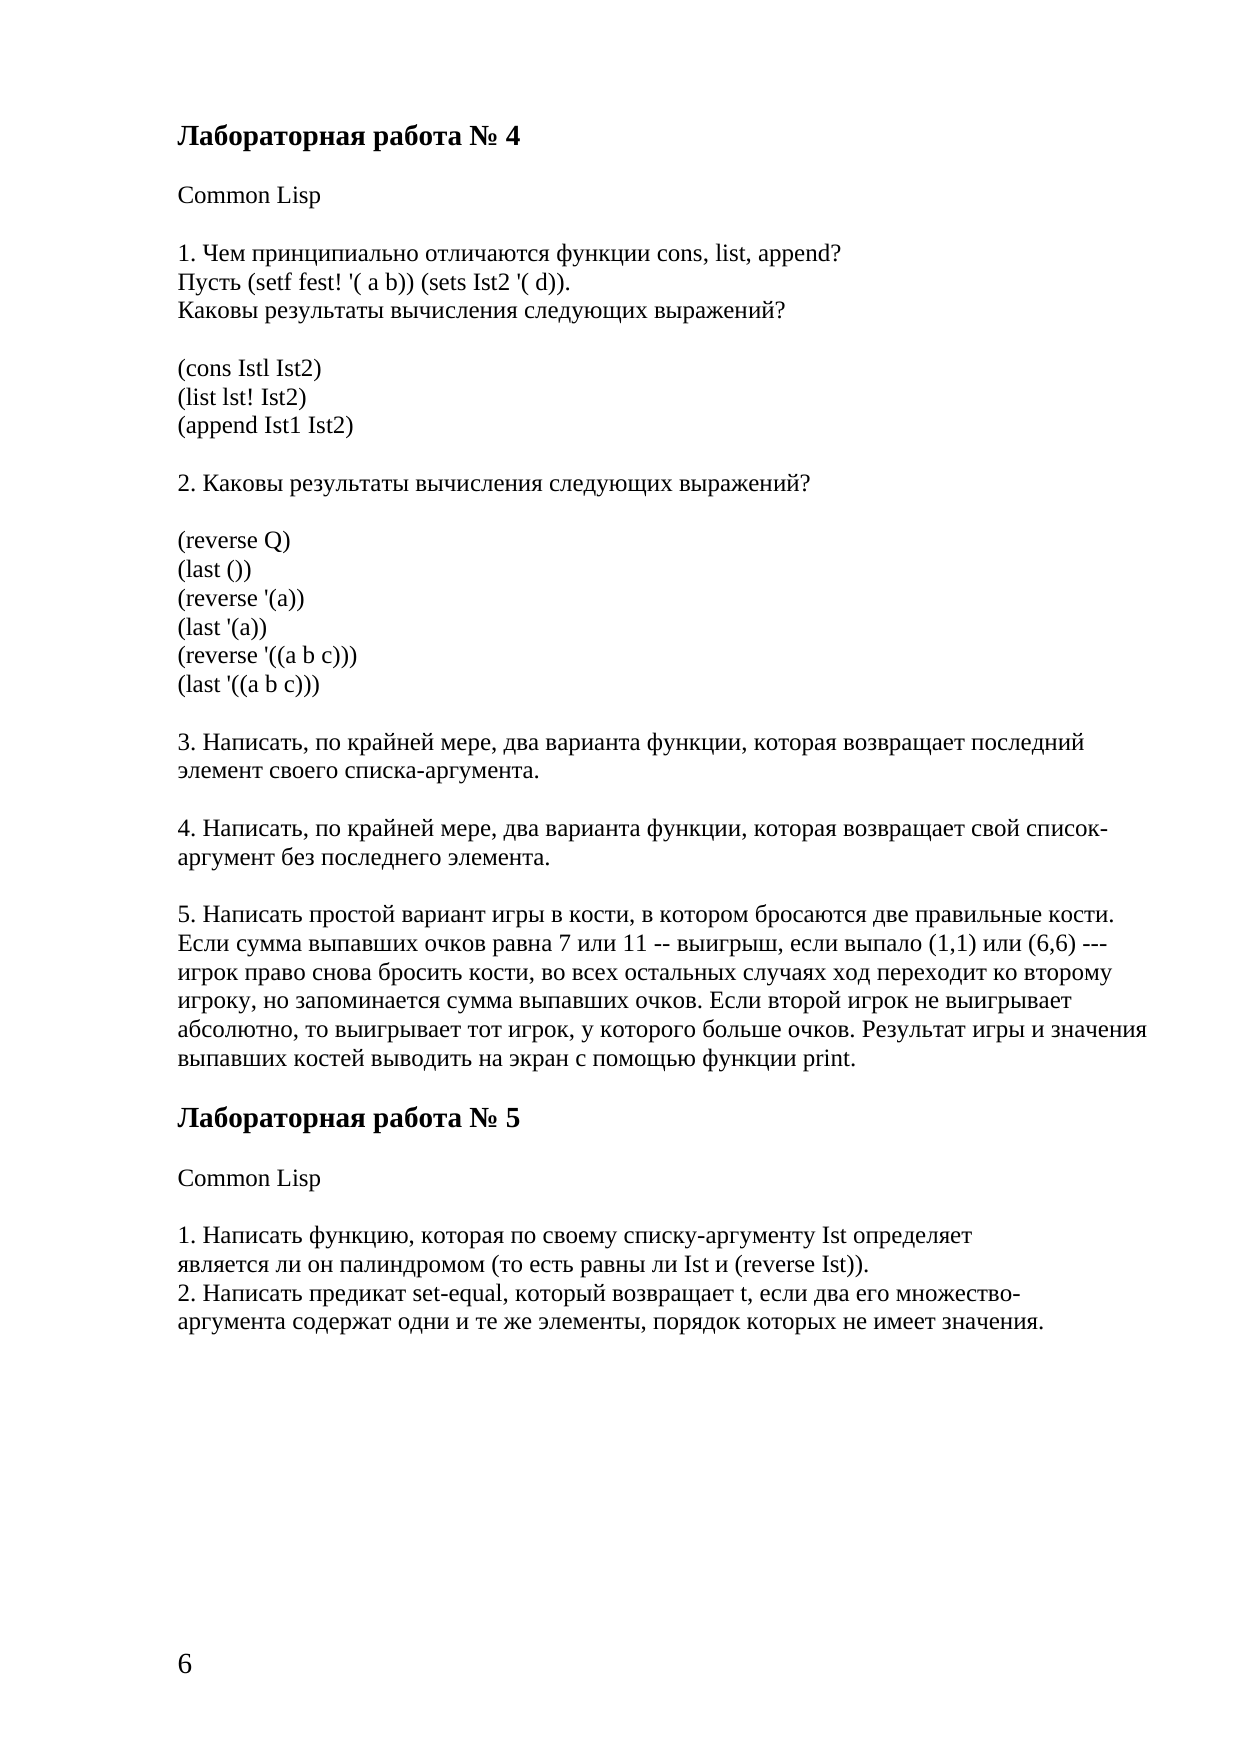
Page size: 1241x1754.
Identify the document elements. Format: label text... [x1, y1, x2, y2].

text (last ()) [177, 554, 1152, 583]
text 3. Написать, по крайней мере, два варианта функции, которая возвращает последний элемент своего списка-аргумента. [177, 727, 1152, 784]
text 2. Написать предикат set-equal, который возвращает t, если два его множество- [177, 1278, 1152, 1306]
text (last '(a)) [177, 612, 1152, 640]
text (reverse '(a)) [177, 583, 1152, 612]
text 1. Чем принципиально отличаются функции cons, list, append? [177, 238, 1152, 267]
text (append Ist1 Ist2) [177, 410, 1152, 439]
text 5. Написать простой вариант игры в кости, в котором бросаются две правильные кости. Если сумма выпавших очков равна 7 или 11 -- выигрыш, если выпало (1,1) или (6,6) --- игрок право снова бросить кости, во всех остальных случаях ход переходит ко второму игроку, но запоминается сумма выпавших очков. Если второй игрок не выигрывает абсолютно, то выигрывает тот игрок, у которого больше очков. Результат игры и значения выпавших костей выводить на экран с помощью функции print. [177, 899, 1152, 1072]
text является ли он палиндромом (то есть равны ли Ist и (reverse Ist)). [177, 1249, 1152, 1278]
text Лабораторная работа № 5 [177, 1100, 1152, 1134]
text 2. Каковы результаты вычисления следующих выражений? [177, 468, 1152, 497]
text Common Lisp [177, 180, 1152, 209]
text Пусть (setf fest! '( a b)) (sets Ist2 '( d)). [177, 267, 1152, 295]
text (reverse Q) [177, 525, 1152, 554]
text (reverse '((a b c))) [177, 640, 1152, 669]
text (last '((a b c))) [177, 669, 1152, 698]
text Каковы результаты вычисления следующих выражений? [177, 295, 1152, 324]
text Лабораторная работа № 4 [177, 118, 1152, 152]
text (list lst! Ist2) [177, 382, 1152, 410]
text (cons Istl Ist2) [177, 353, 1152, 382]
text Common Lisp [177, 1163, 1152, 1191]
text аргумента содержат одни и те же элементы, порядок которых не имеет значения. [177, 1306, 1152, 1335]
text 1. Написать функцию, которая по своему списку-аргументу Ist определяет [177, 1220, 1152, 1249]
text 4. Написать, по крайней мере, два варианта функции, которая возвращает свой список-аргумент без последнего элемента. [177, 813, 1152, 870]
